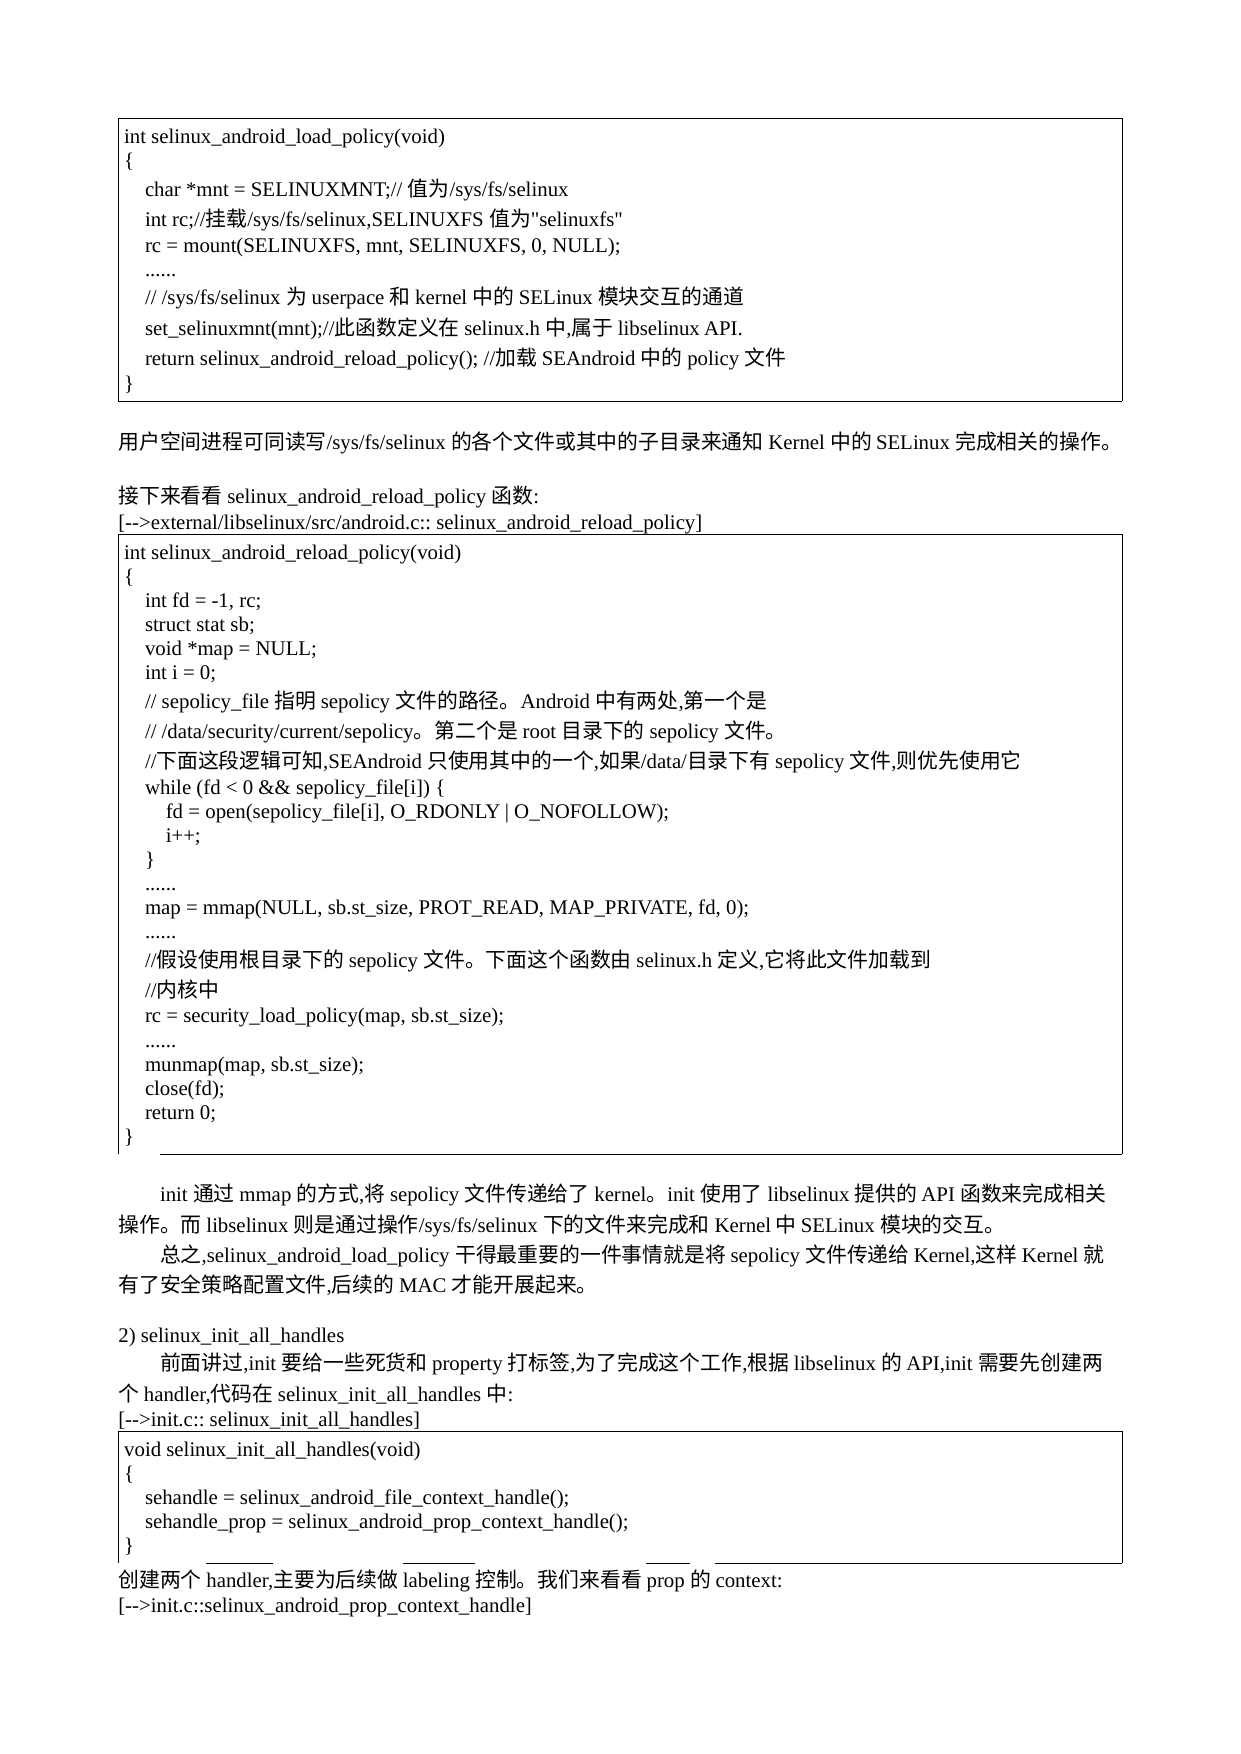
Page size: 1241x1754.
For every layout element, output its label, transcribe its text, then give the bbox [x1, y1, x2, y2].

text [-->init.c::selinux_android_prop_context_handle] [118, 1593, 1122, 1617]
table_header void selinux_init_all_handles(void) { sehandle = selinux_android_file_context_handle(); sehandle_prop = selinux_android_prop_context_handle(); } [119, 1432, 1122, 1563]
text [-->external/libselinux/src/android.c:: selinux_android_reload_policy] [118, 510, 1122, 534]
text 2) selinux_init_all_handles [118, 1323, 1122, 1347]
text 总之,selinux_android_load_policy 干得最重要的一件事情就是将 sepolicy 文件传递给Kernel,这样 Kernel 就有了安全策略配置文件,后续的 MAC 才能开展起来。 [118, 1238, 1122, 1298]
text 创建两个 handler,主要为后续做 labeling 控制。我们来看看 prop 的 context: [118, 1564, 1122, 1593]
text [-->init.c:: selinux_init_all_handles] [118, 1407, 1122, 1431]
text 用户空间进程可同读写/sys/fs/selinux 的各个文件或其中的子目录来通知 Kernel 中的SELinux 完成相关的操作。 [118, 425, 1122, 455]
text 前面讲过,init 要给一些死货和 property 打标签,为了完成这个工作,根据 libselinux 的API,init 需要先创建两个 handler,代码在 selinux_init_all_handles 中: [118, 1347, 1122, 1407]
table_header int selinux_android_load_policy(void) { char *mnt = SELINUXMNT;// 值为/sys/fs/selinux int rc;//挂载/sys/fs/selinux,SELINUXFS 值为"selinuxfs" rc = mount(SELINUXFS, mnt, SELINUXFS, 0, NULL); ...... // /sys/fs/selinux 为 userpace 和 kernel 中的 SELinux 模块交互的通道 set_selinuxmnt(mnt);//此函数定义在 selinux.h 中,属于 libselinux API. return selinux_android_reload_policy(); //加载 SEAndroid 中的 policy 文件 } [119, 119, 1122, 401]
text 接下来看看 selinux_android_reload_policy 函数: [118, 479, 1122, 510]
text init 通过 mmap 的方式,将 sepolicy 文件传递给了 kernel。init 使用了 libselinux 提供的API 函数来完成相关操作。而 libselinux 则是通过操作/sys/fs/selinux 下的文件来完成和 Kernel中 SELinux 模块的交互。 [118, 1178, 1122, 1238]
table_header int selinux_android_reload_policy(void) { int fd = -1, rc; struct stat sb; void *map = NULL; int i = 0; // sepolicy_file 指明 sepolicy 文件的路径。Android 中有两处,第一个是 // /data/security/current/sepolicy。第二个是 root 目录下的 sepolicy 文件。 //下面这段逻辑可知,SEAndroid 只使用其中的一个,如果/data/目录下有 sepolicy 文件,则优先使用它 while (fd < 0 && sepolicy_file[i]) { fd = open(sepolicy_file[i], O_RDONLY | O_NOFOLLOW); i++; } ...... map = mmap(NULL, sb.st_size, PROT_READ, MAP_PRIVATE, fd, 0); ...... //假设使用根目录下的 sepolicy 文件。下面这个函数由 selinux.h 定义,它将此文件加载到 //内核中 rc = security_load_policy(map, sb.st_size); ...... munmap(map, sb.st_size); close(fd); return 0; } [119, 535, 1122, 1153]
